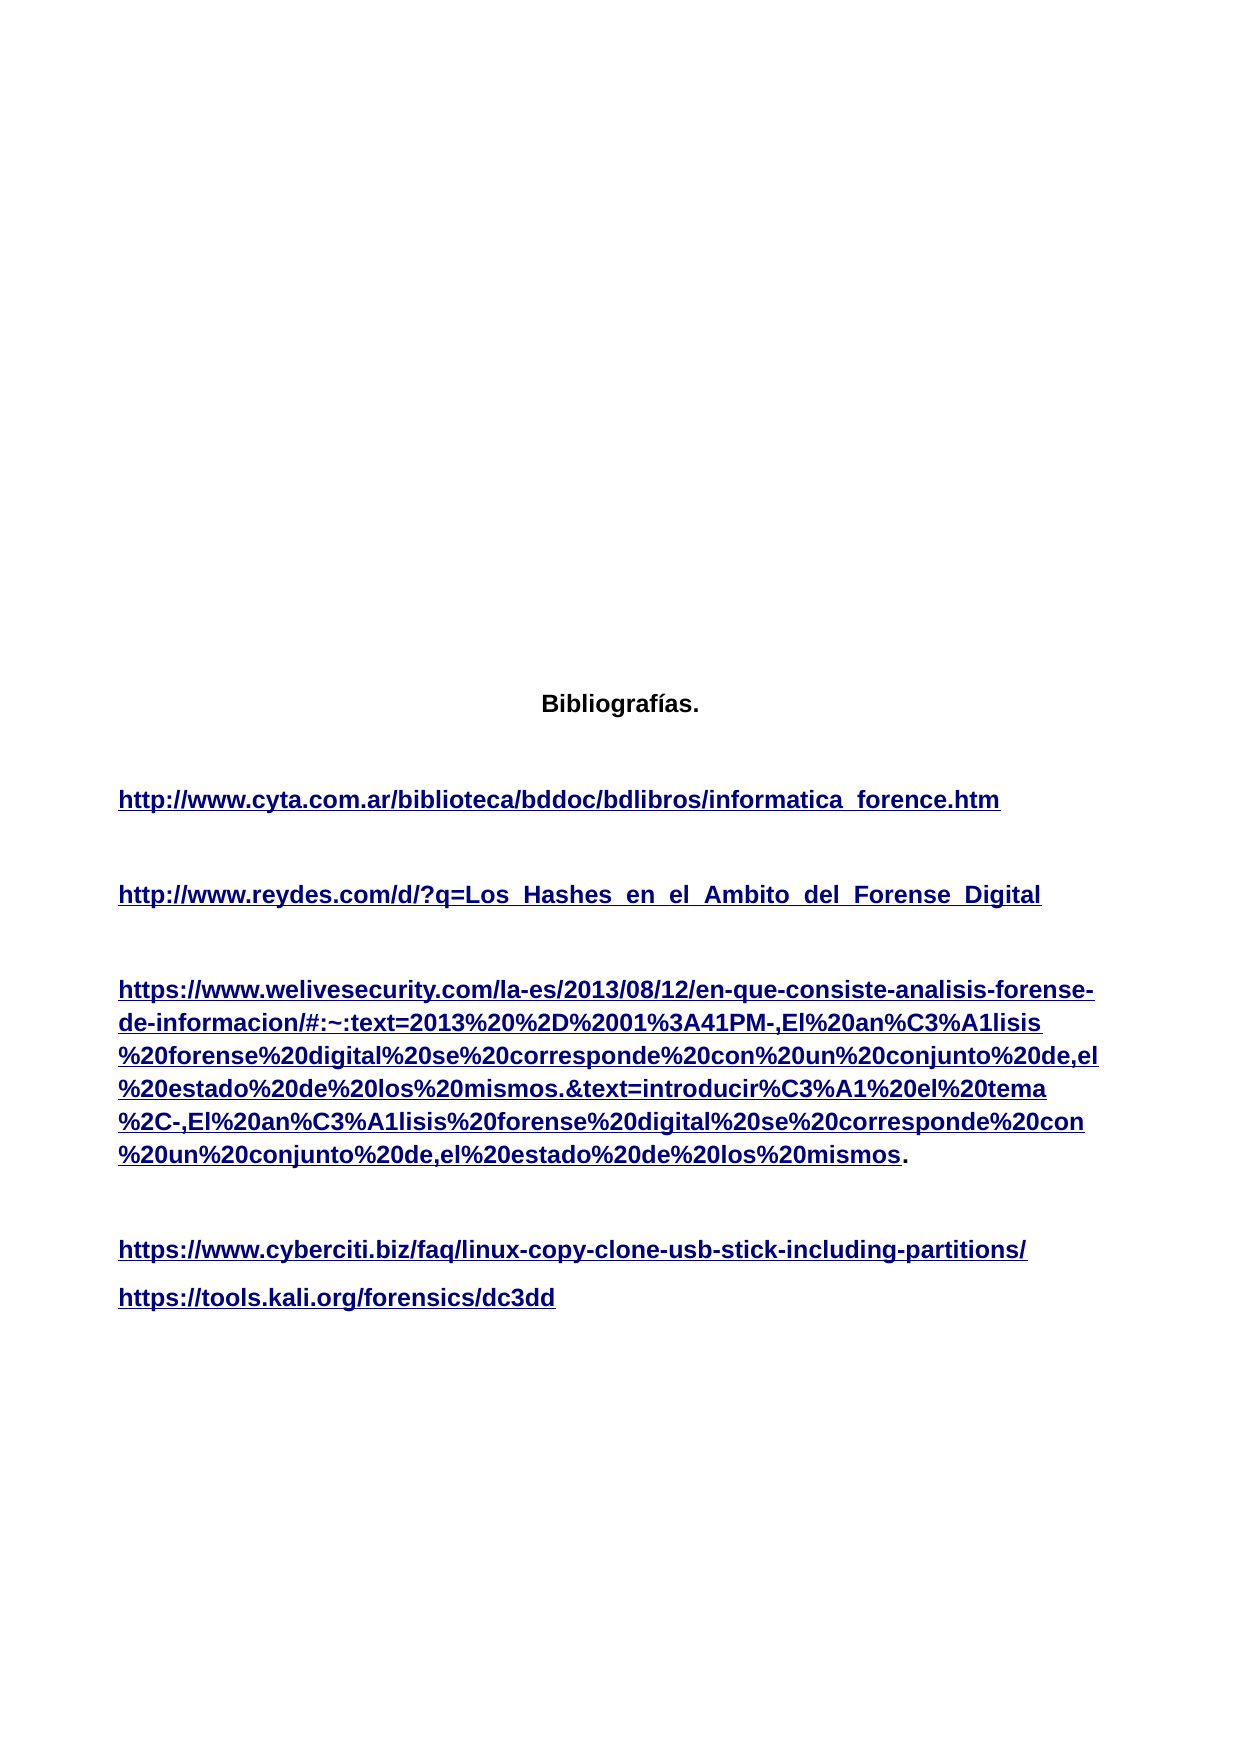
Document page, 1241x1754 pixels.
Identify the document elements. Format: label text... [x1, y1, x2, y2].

text https://tools.kali.org/forensics/dc3dd [118, 1283, 1122, 1312]
text https://www.cyberciti.biz/faq/linux-copy-clone-usb-stick-including-partitions/ [118, 1235, 1122, 1264]
text Bibliografías. [118, 689, 1122, 718]
text http://www.cyta.com.ar/biblioteca/bddoc/bdlibros/informatica_forence.htm [118, 784, 1122, 813]
text http://www.reydes.com/d/?q=Los_Hashes_en_el_Ambito_del_Forense_Digital [118, 880, 1122, 908]
text https://www.welivesecurity.com/la-es/2013/08/12/en-que-consiste-analisis-forense-de-informacion/#:~:text=2013%20%2D%2001%3A41PM-,El%20an%C3%A1lisis%20forense%20digital%20se%20corresponde%20con%20un%20conjunto%20de,el%20estado%20de%20los%20mismos.&text=introducir%C3%A1%20el%20tema%2C-,El%20an%C3%A1lisis%20forense%20digital%20se%20corresponde%20con%20un%20conjunto%20de,el%20estado%20de%20los%20mismos. [118, 975, 1122, 1169]
